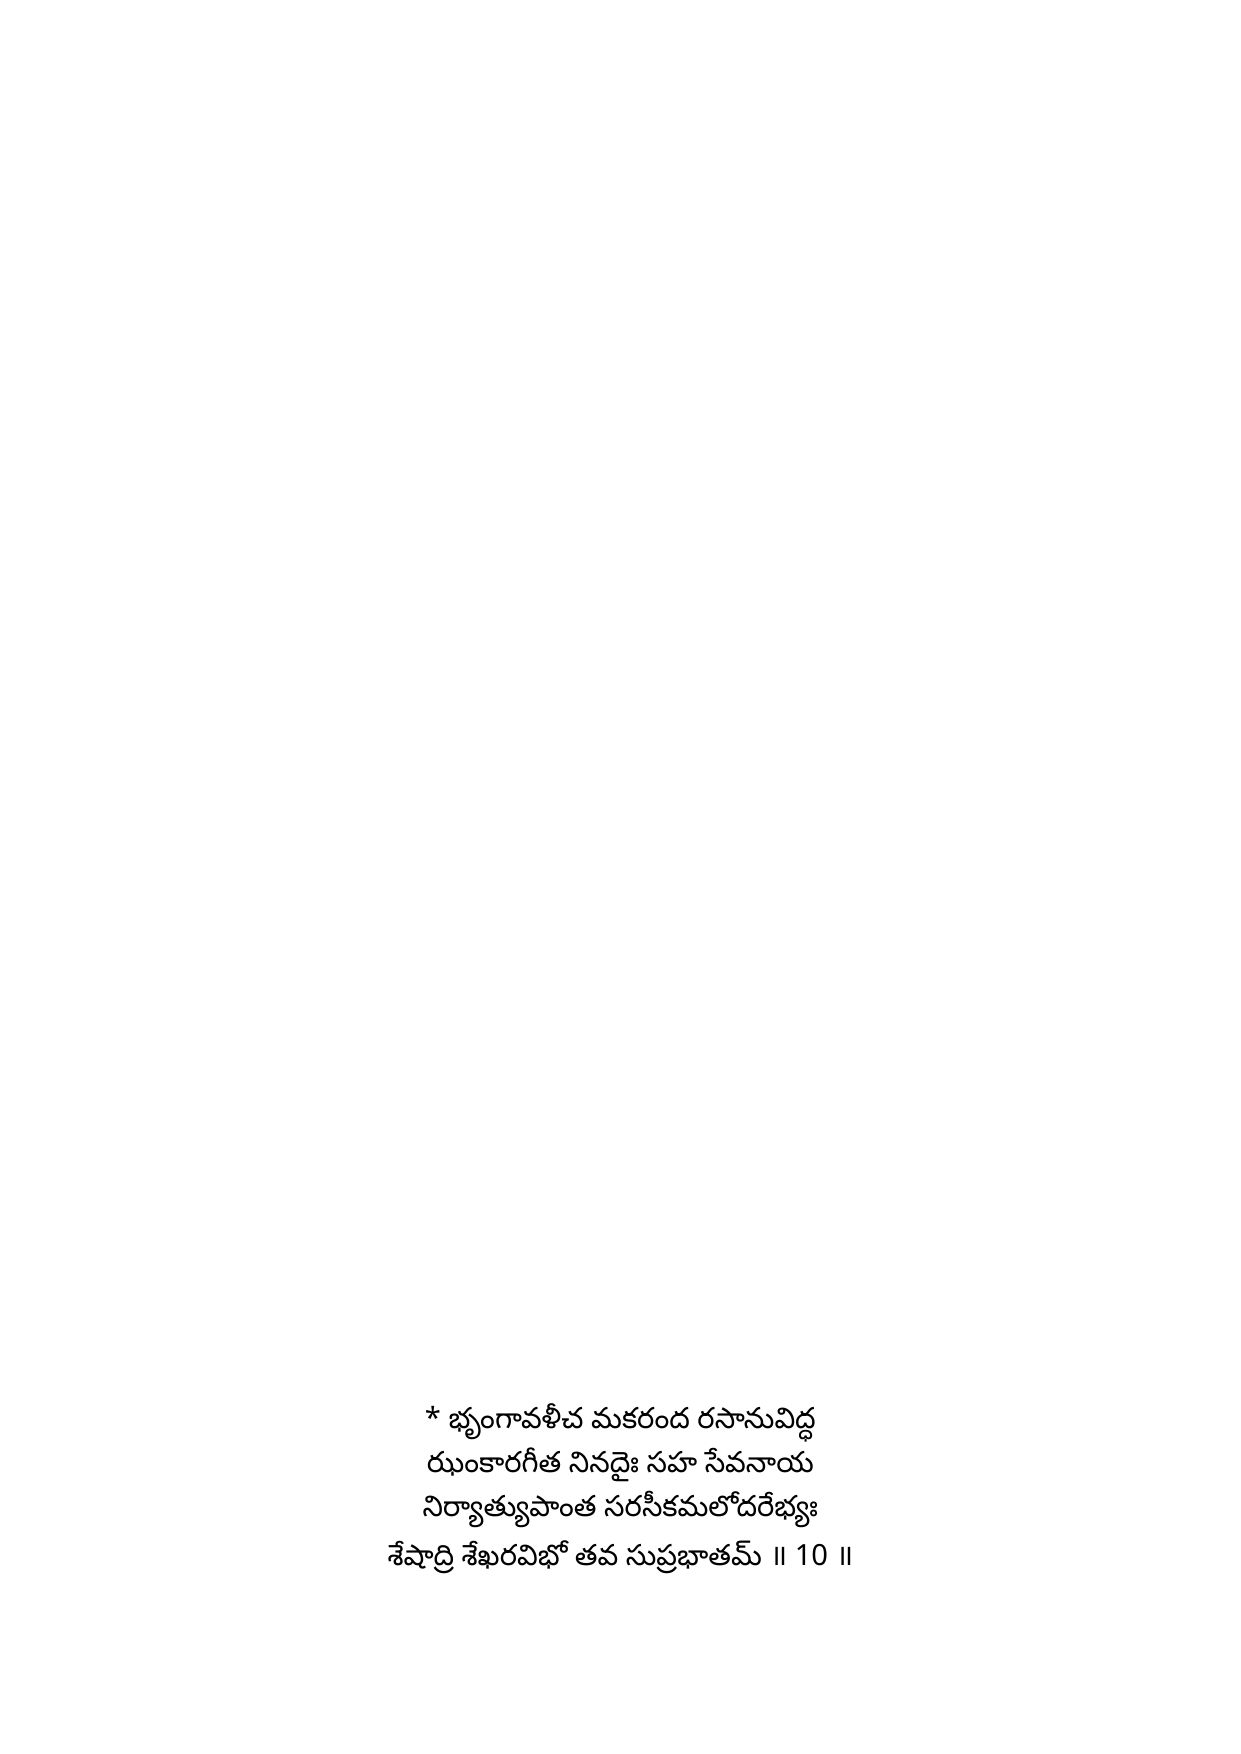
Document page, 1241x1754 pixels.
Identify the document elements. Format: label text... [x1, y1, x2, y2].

text ఝంకారగీత నినదైః సహ సేవనాయ [118, 1447, 1122, 1485]
text శేషాద్రి శేఖరవిభో తవ సుప్రభాతమ్‌ ॥ 10 ॥ [118, 1534, 1122, 1577]
text * భృంగావళీచ మకరంద రసానువిద్ధ [118, 1397, 1122, 1440]
text నిర్యాత్యుపాంత సరసీకమలోదరేభ్యః [118, 1490, 1122, 1528]
